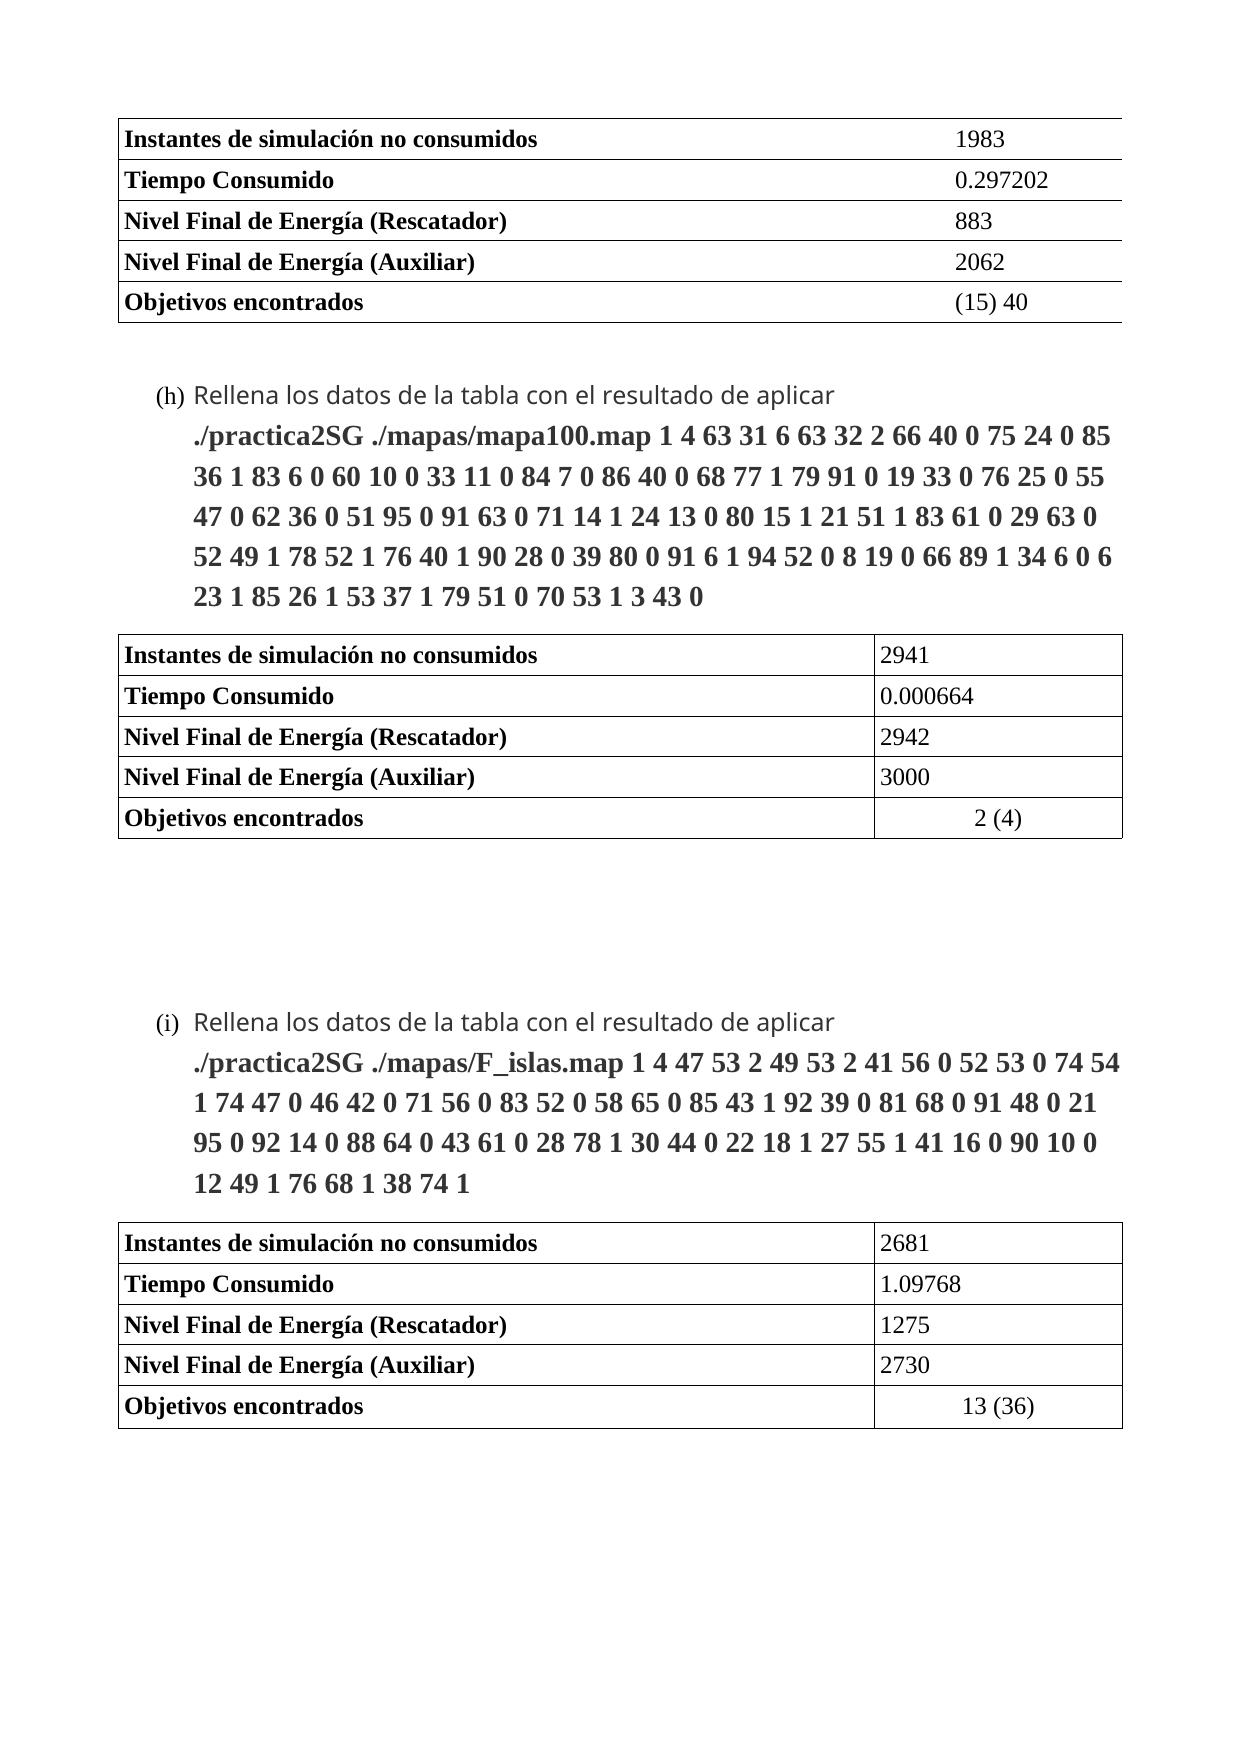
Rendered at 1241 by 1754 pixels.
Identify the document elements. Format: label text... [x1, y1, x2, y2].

table_cell 0.297202 [874, 160, 1122, 199]
table_cell 2730 [875, 1345, 1122, 1385]
table_cell Nivel Final de Energía (Rescatador) [119, 201, 874, 240]
table_header Instantes de simulación no consumidos [119, 119, 874, 159]
table_cell (15) 40 [874, 282, 1122, 322]
list Rellena los datos de la tabla con el resultado de aplicar ./practica2SG ./mapas/F_islas.map 1 4 47 53 2 49 53 2 41 56 0 52 53 0 74 54 1 74 47 0 46 42 0 71 56 0 83 52 0 58 65 0 85 43 1 92 39 0 81 68 0 91 48 0 21 95 0 92 14 0 88 64 0 43 61 0 28 78 1 30 44 0 22 18 1 27 55 1 41 16 0 90 10 0 12 49 1 76 68 1 38 74 1 [156, 1004, 1122, 1201]
table_cell Nivel Final de Energía (Auxiliar) [119, 757, 874, 797]
table_cell Objetivos encontrados [119, 1386, 874, 1428]
table_cell Nivel Final de Energía (Auxiliar) [119, 1345, 874, 1385]
table_cell 1.09768 [875, 1264, 1122, 1303]
table_header Instantes de simulación no consumidos [119, 635, 874, 675]
table_header Instantes de simulación no consumidos [119, 1223, 874, 1263]
table_cell Tiempo Consumido [119, 160, 874, 199]
table_cell Nivel Final de Energía (Auxiliar) [119, 241, 874, 281]
table_header 2941 [875, 635, 1122, 675]
table_cell 0.000664 [875, 676, 1122, 716]
list Rellena los datos de la tabla con el resultado de aplicar ./practica2SG ./mapas/mapa100.map 1 4 63 31 6 63 32 2 66 40 0 75 24 0 85 36 1 83 6 0 60 10 0 33 11 0 84 7 0 86 40 0 68 77 1 79 91 0 19 33 0 76 25 0 55 47 0 62 36 0 51 95 0 91 63 0 71 14 1 24 13 0 80 15 1 21 51 1 83 61 0 29 63 0 52 49 1 78 52 1 76 40 1 90 28 0 39 80 0 91 6 1 94 52 0 8 19 0 66 89 1 34 6 0 6 23 1 85 26 1 53 37 1 79 51 0 70 53 1 3 43 0 [156, 378, 1122, 613]
table_cell Objetivos encontrados [119, 798, 874, 838]
table_cell 13 (36) [875, 1386, 1122, 1428]
table_cell 2062 [874, 241, 1122, 281]
table_cell Nivel Final de Energía (Rescatador) [119, 1305, 874, 1344]
table_header 1983 [874, 119, 1122, 159]
table_cell Nivel Final de Energía (Rescatador) [119, 717, 874, 756]
table_cell 883 [874, 201, 1122, 240]
table_cell 2942 [875, 717, 1122, 756]
table_cell Objetivos encontrados [119, 282, 874, 322]
table_cell Tiempo Consumido [119, 1264, 874, 1303]
table_cell 1275 [875, 1305, 1122, 1344]
table_header 2681 [875, 1223, 1122, 1263]
table_cell Tiempo Consumido [119, 676, 874, 716]
table_cell 2 (4) [875, 798, 1122, 838]
table_cell 3000 [875, 757, 1122, 797]
